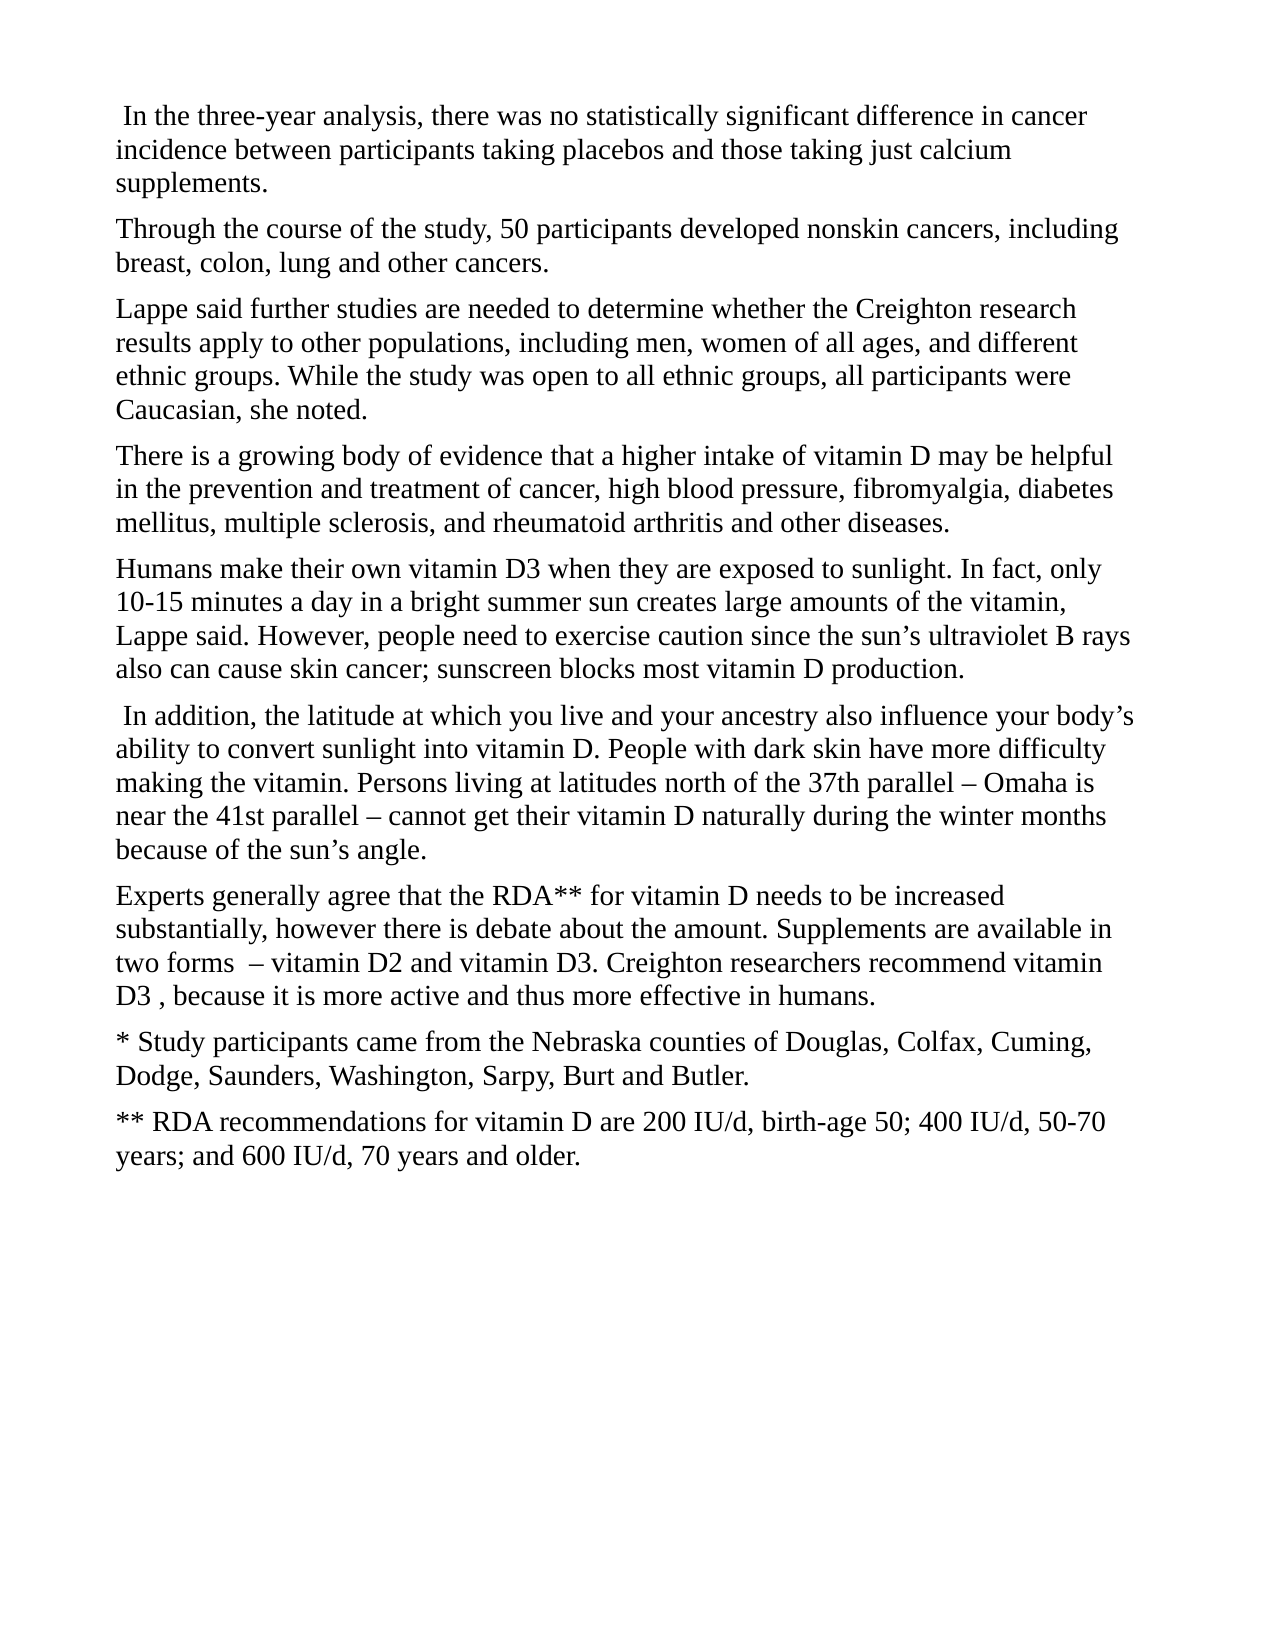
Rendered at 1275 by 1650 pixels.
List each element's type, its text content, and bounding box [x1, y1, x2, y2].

text Lappe said further studies are needed to determine whether the Creighton research results apply to other populations, including men, women of all ages, and different ethnic groups. While the study was open to all ethnic groups, all participants were Caucasian, she noted. [115, 291, 1142, 425]
text There is a growing body of evidence that a higher intake of vitamin D may be helpful in the prevention and treatment of cancer, high blood pressure, fibromyalgia, diabetes mellitus, multiple sclerosis, and rheumatoid arthritis and other diseases. [115, 438, 1142, 538]
text In addition, the latitude at which you live and your ancestry also influence your body’s ability to convert sunlight into vitamin D. People with dark skin have more difficulty making the vitamin. Persons living at latitudes north of the 37th parallel – Omaha is near the 41st parallel – cannot get their vitamin D naturally during the winter months because of the sun’s angle. [115, 698, 1142, 865]
text * Study participants came from the Nebraska counties of Douglas, Colfax, Cuming, Dodge, Saunders, Washington, Sarpy, Burt and Butler. [115, 1024, 1142, 1092]
text In the three-year analysis, there was no statistically significant difference in cancer incidence between participants taking placebos and those taking just calcium supplements. [115, 98, 1142, 199]
text Through the course of the study, 50 participants developed nonskin cancers, including breast, colon, lung and other cancers. [115, 212, 1142, 279]
text Experts generally agree that the RDA** for vitamin D needs to be increased substantially, however there is debate about the amount. Supplements are available in two forms – vitamin D2 and vitamin D3. Creighton researchers recommend vitamin D3 , because it is more active and thus more effective in humans. [115, 878, 1142, 1012]
text Humans make their own vitamin D3 when they are exposed to sunlight. In fact, only 10-15 minutes a day in a bright summer sun creates large amounts of the vitamin, Lappe said. However, people need to exercise caution since the sun’s ultraviolet B rays also can cause skin cancer; sunscreen blocks most vitamin D production. [115, 551, 1142, 685]
text ** RDA recommendations for vitamin D are 200 IU/d, birth-age 50; 400 IU/d, 50-70 years; and 600 IU/d, 70 years and older. [115, 1104, 1142, 1171]
